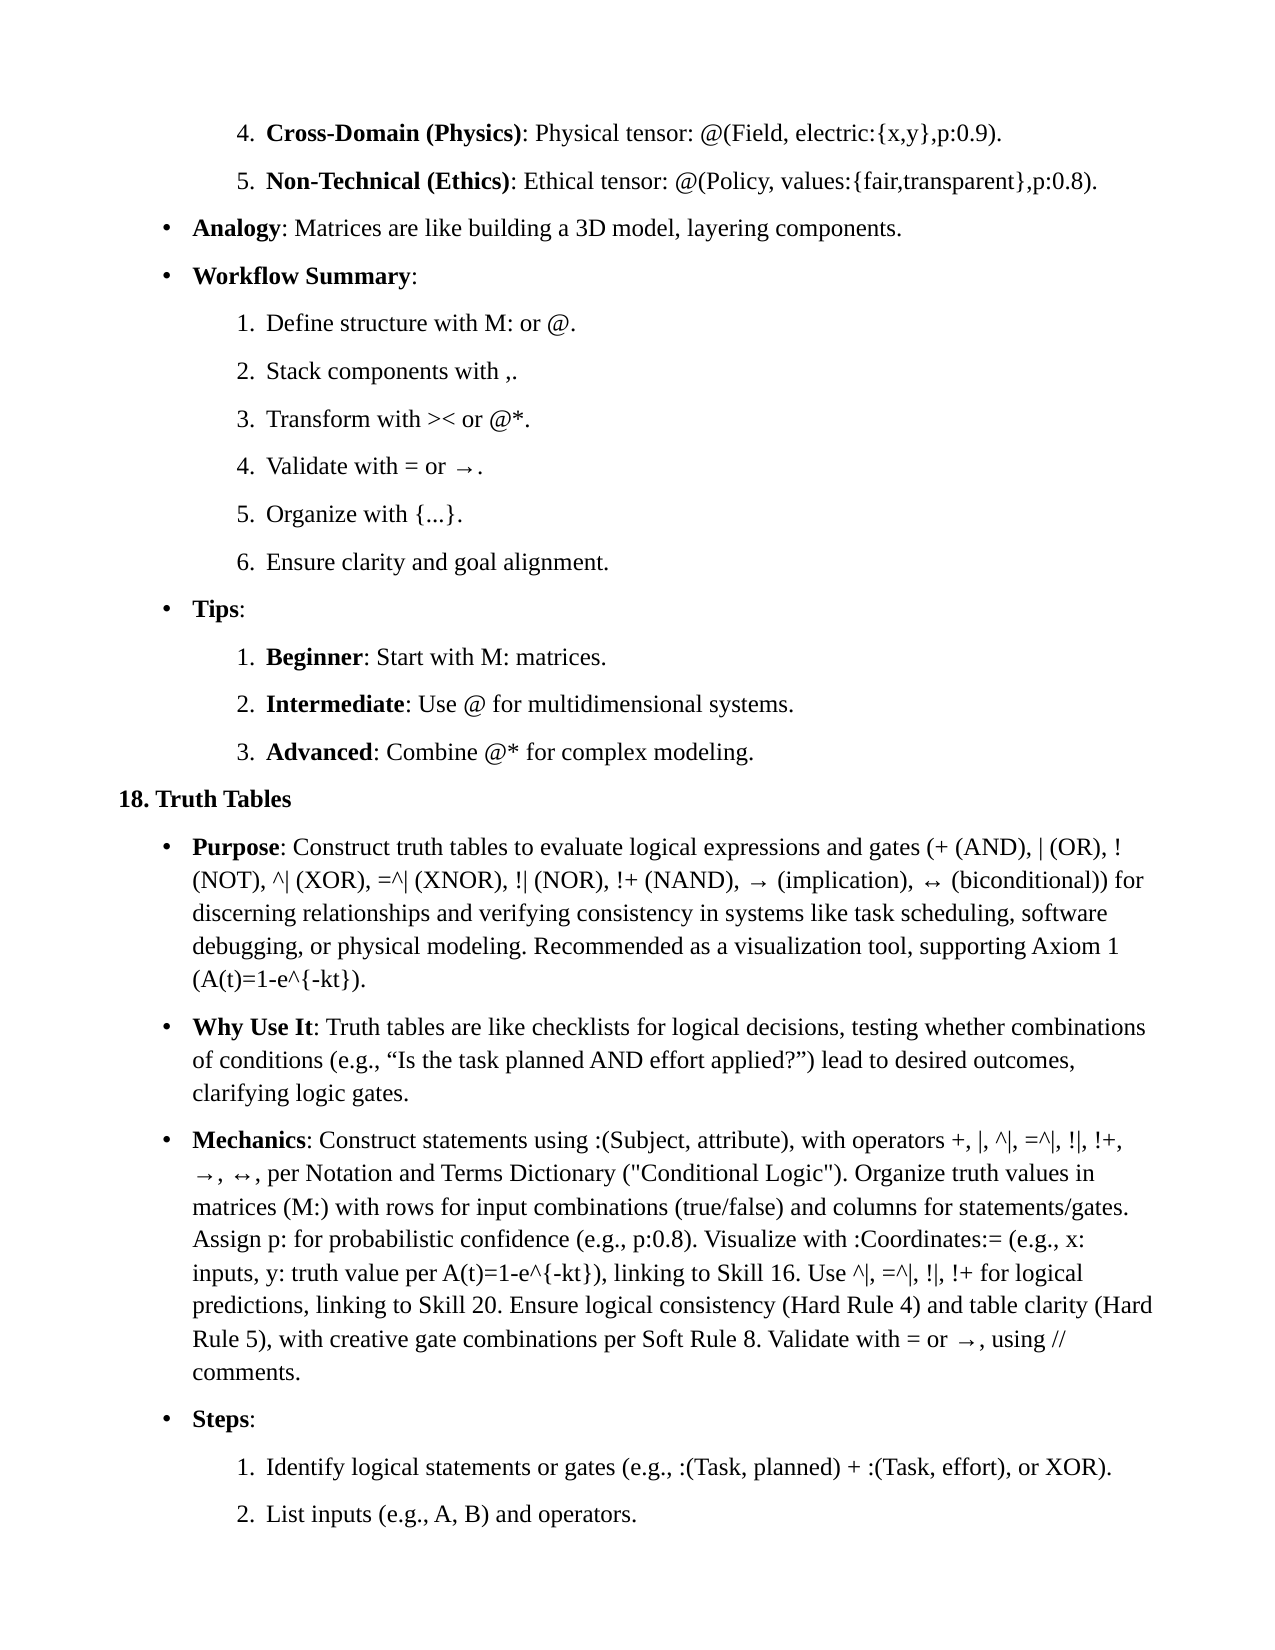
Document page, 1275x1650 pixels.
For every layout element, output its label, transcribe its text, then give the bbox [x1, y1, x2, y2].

list Tips: [162, 594, 1157, 623]
list Identify logical statements or gates (e.g., :(Task, planned) + :(Task, effort), or XOR). [236, 1452, 1157, 1481]
list Non-Technical (Ethics): Ethical tensor: @(Policy, values:{fair,transparent},p:0.8). [236, 166, 1157, 194]
list Mechanics: Construct statements using :(Subject, attribute), with operators +, |, ^|, =^|, !|, !+, →, ↔, per Notation and Terms Dictionary ("Conditional Logic"). Organize truth values in matrices (M:) with rows for input combinations (true/false) and columns for statements/gates. Assign p: for probabilistic confidence (e.g., p:0.8). Visualize with :Coordinates:= (e.g., x: inputs, y: truth value per A(t)=1-e^{-kt}), linking to Skill 16. Use ^|, =^|, !|, !+ for logical predictions, linking to Skill 20. Ensure logical consistency (Hard Rule 4) and table clarity (Hard Rule 5), with creative gate combinations per Soft Rule 8. Validate with = or →, using // comments. [162, 1126, 1157, 1385]
list Validate with = or →. [236, 451, 1157, 480]
list Cross-Domain (Physics): Physical tensor: @(Field, electric:{x,y},p:0.9). [236, 118, 1157, 147]
text 18. Truth Tables [118, 784, 1157, 813]
list Ensure clarity and goal alignment. [236, 547, 1157, 575]
list Stack components with ,. [236, 356, 1157, 385]
list Workflow Summary: [162, 261, 1157, 290]
list List inputs (e.g., A, B) and operators. [236, 1499, 1157, 1528]
list Analogy: Matrices are like building a 3D model, layering components. [162, 213, 1157, 242]
list Transform with >< or @*. [236, 404, 1157, 432]
list Define structure with M: or @. [236, 308, 1157, 337]
list Intermediate: Use @ for multidimensional systems. [236, 689, 1157, 718]
list Advanced: Combine @* for complex modeling. [236, 737, 1157, 766]
list Beginner: Start with M: matrices. [236, 642, 1157, 671]
list Organize with {...}. [236, 499, 1157, 528]
list Purpose: Construct truth tables to evaluate logical expressions and gates (+ (AND), | (OR), ! (NOT), ^| (XOR), =^| (XNOR), !| (NOR), !+ (NAND), → (implication), ↔ (biconditional)) for discerning relationships and verifying consistency in systems like task scheduling, software debugging, or physical modeling. Recommended as a visualization tool, supporting Axiom 1 (A(t)=1-e^{-kt}). [162, 832, 1157, 993]
list Why Use It: Truth tables are like checklists for logical decisions, testing whether combinations of conditions (e.g., “Is the task planned AND effort applied?”) lead to desired outcomes, clarifying logic gates. [162, 1012, 1157, 1107]
list Steps: [162, 1404, 1157, 1433]
